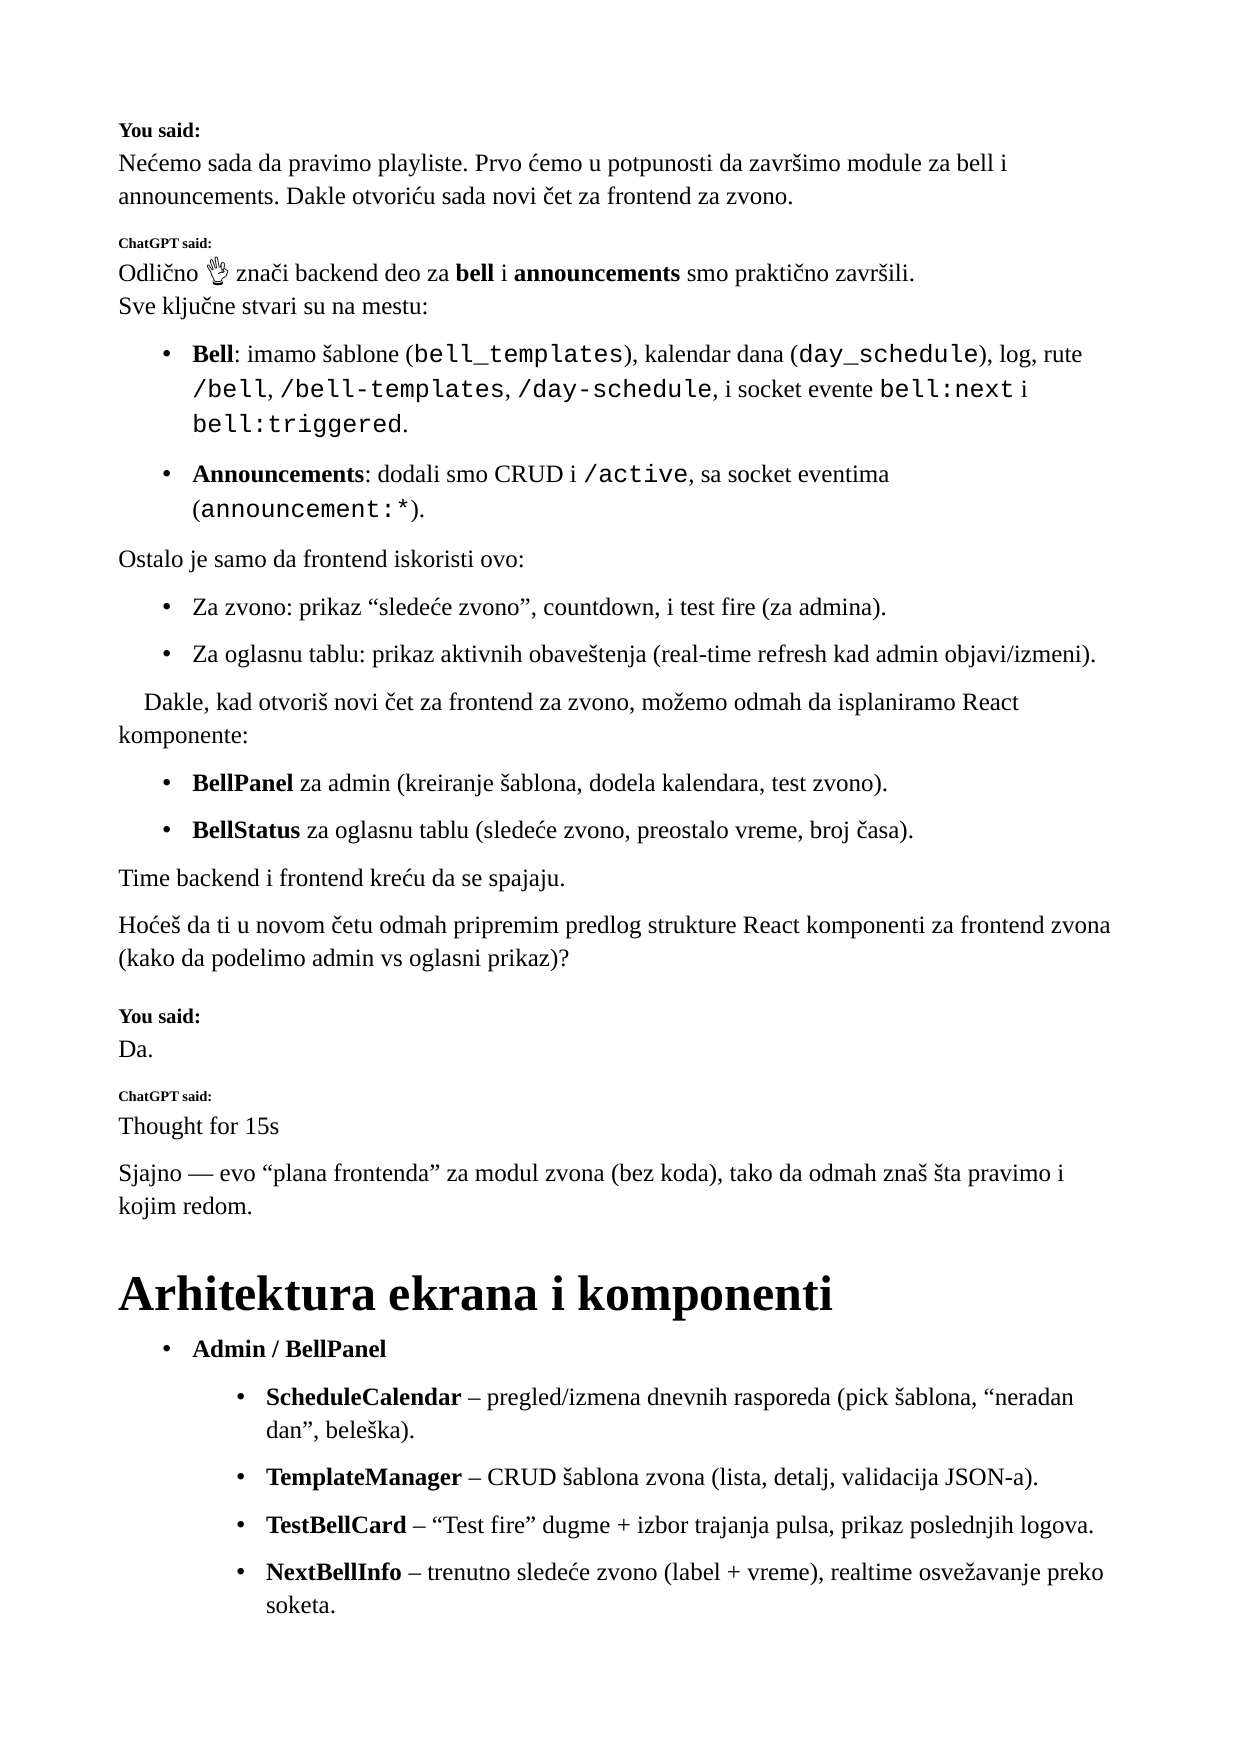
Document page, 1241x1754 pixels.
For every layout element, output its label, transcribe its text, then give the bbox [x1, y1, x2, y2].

list Za oglasnu tablu: prikaz aktivnih obaveštenja (real-time refresh kad admin objavi/izmeni). [162, 639, 1122, 668]
text Ostalo je samo da frontend iskoristi ovo: [118, 544, 1122, 573]
subtitle ChatGPT said: [118, 235, 1122, 252]
list Za zvono: prikaz “sledeće zvono”, countdown, i test fire (za admina). [162, 592, 1122, 621]
text Nećemo sada da pravimo playliste. Prvo ćemo u potpunosti da završimo module za bell i announcements. Dakle otvoriću sada novi čet za frontend za zvono. [118, 148, 1122, 210]
text Sjajno — evo “plana frontenda” za modul zvona (bez koda), tako da odmah znaš šta pravimo i kojim redom. [118, 1158, 1122, 1220]
list Bell: imamo šablone (bell_templates), kalendar dana (day_schedule), log, rute /bell, /bell-templates, /day-schedule, i socket evente bell:next i bell:triggered. [162, 339, 1122, 440]
text Odlično 👌 znači backend deo za bell i announcements smo praktično završili. Sve ključne stvari su na mestu: [118, 258, 1122, 320]
list TestBellCard – “Test fire” dugme + izbor trajanja pulsa, prikaz poslednjih logova. [236, 1510, 1122, 1539]
subtitle You said: [118, 1004, 1122, 1028]
text Da. [118, 1034, 1122, 1063]
list BellStatus za oglasnu tablu (sledeće zvono, preostalo vreme, broj časa). [162, 815, 1122, 844]
list Admin / BellPanel [162, 1334, 1122, 1363]
text 📌 Dakle, kad otvoriš novi čet za frontend za zvono, možemo odmah da isplaniramo React komponente: [118, 687, 1122, 749]
subtitle Arhitektura ekrana i komponenti [118, 1264, 1122, 1322]
list NextBellInfo – trenutno sledeće zvono (label + vreme), realtime osvežavanje preko soketa. [236, 1557, 1122, 1619]
subtitle ChatGPT said: [118, 1088, 1122, 1104]
list Announcements: dodali smo CRUD i /active, sa socket eventima (announcement:*). [162, 459, 1122, 525]
text Time backend i frontend kreću da se spajaju. [118, 863, 1122, 892]
list TemplateManager – CRUD šablona zvona (lista, detalj, validacija JSON-a). [236, 1462, 1122, 1491]
text Hoćeš da ti u novom četu odmah pripremim predlog strukture React komponenti za frontend zvona (kako da podelimo admin vs oglasni prikaz)? [118, 911, 1122, 972]
subtitle You said: [118, 118, 1122, 142]
list BellPanel za admin (kreiranje šablona, dodela kalendara, test zvono). [162, 768, 1122, 796]
list ScheduleCalendar – pregled/izmena dnevnih rasporeda (pick šablona, “neradan dan”, beleška). [236, 1382, 1122, 1443]
text Thought for 15s [118, 1111, 1122, 1139]
